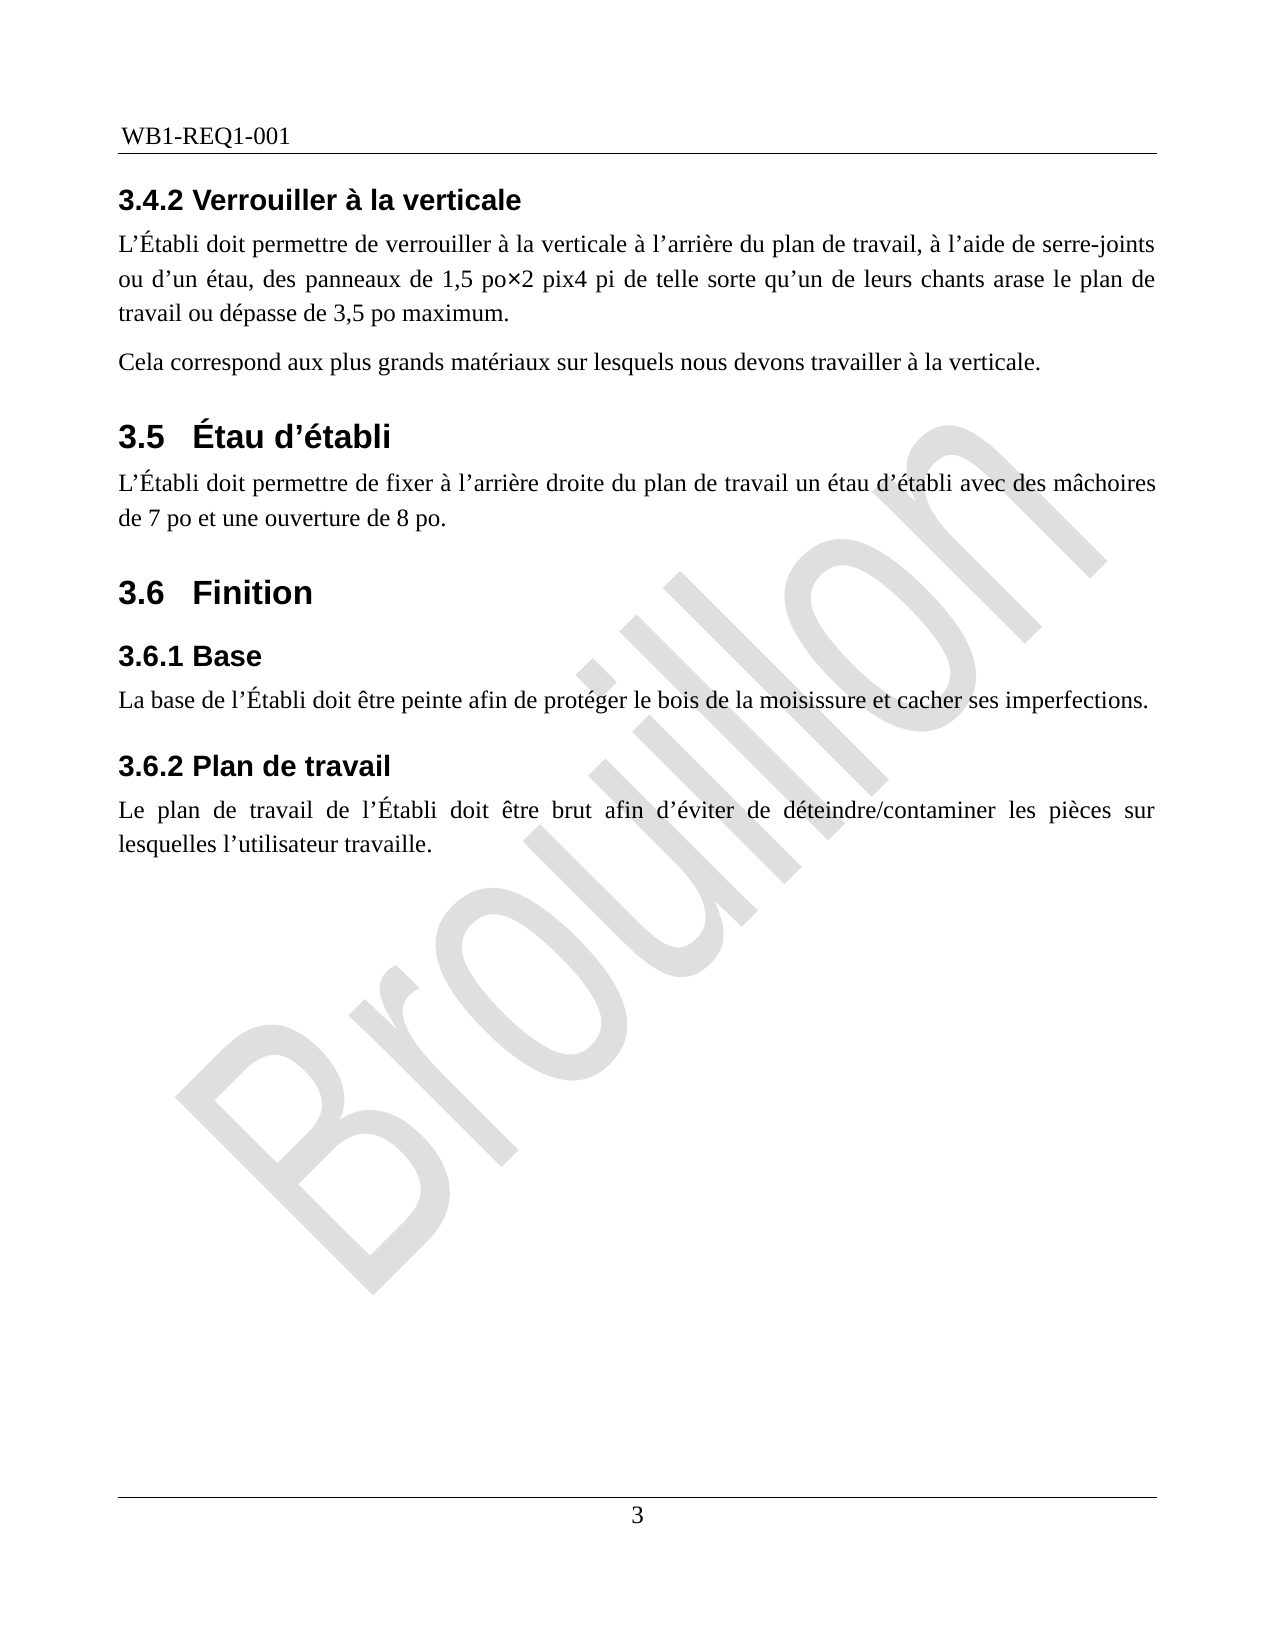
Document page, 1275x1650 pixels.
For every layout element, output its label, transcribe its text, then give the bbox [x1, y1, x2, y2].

subtitle [811, 573, 911, 611]
subtitle [966, 638, 1157, 672]
subtitle [772, 748, 855, 782]
subtitle [749, 638, 823, 672]
subtitle Finition [118, 573, 684, 611]
text La base de l’Établi doit être peinte afin de protéger le bois de la moisissure et cacher ses imperfections. [118, 685, 699, 713]
subtitle Étau d’établi [118, 417, 1157, 456]
text La base de l’Établi doit être peinte afin de protéger le bois de la moisissure et cacher ses imperfections. [962, 685, 1157, 713]
subtitle [990, 573, 1157, 611]
text La base de l’Établi doit être peinte afin de protéger le bois de la moisissure et cacher ses imperfections. [709, 685, 786, 713]
subtitle [859, 748, 1157, 782]
text L’Établi doit permettre de fixer à l’arrière droite du plan de travail un étau d’établi avec des mâchoires de 7 po et une ouverture de 8 po. [118, 468, 914, 532]
text Le plan de travail de l’Établi doit être brut afin d’éviter de déteindre/contaminer les pièces sur lesquelles l’utilisateur travaille. [731, 795, 1157, 858]
subtitle [684, 573, 789, 611]
subtitle [662, 638, 745, 672]
subtitle Base [118, 638, 658, 672]
text L’Établi doit permettre de fixer à l’arrière droite du plan de travail un étau d’établi avec des mâchoires de 7 po et une ouverture de 8 po. [1016, 468, 1157, 532]
text Le plan de travail de l’Établi doit être brut afin d’éviter de déteindre/contaminer les pièces sur lesquelles l’utilisateur travaille. [643, 795, 757, 858]
subtitle [830, 638, 950, 672]
subtitle Plan de travail [118, 748, 681, 782]
subtitle [684, 748, 768, 782]
text Le plan de travail de l’Établi doit être brut afin d’éviter de déteindre/contaminer les pièces sur lesquelles l’utilisateur travaille. [118, 795, 669, 858]
subtitle Verrouiller à la verticale [118, 183, 1157, 217]
text L’Établi doit permettre de fixer à l’arrière droite du plan de travail un étau d’établi avec des mâchoires de 7 po et une ouverture de 8 po. [925, 468, 1042, 532]
text Cela correspond aux plus grands matériaux sur lesquels nous devons travailler à la verticale. [118, 347, 1157, 376]
text L’Établi doit permettre de verrouiller à la verticale à l’arrière du plan de travail, à l’aide de serre-joints ou d’un étau, des panneaux de 1,5 po×2 pix4 pi de telle sorte qu’un de leurs chants arase le plan de travail ou dépasse de 3,5 po maximum. [118, 229, 1157, 327]
subtitle [911, 573, 991, 611]
